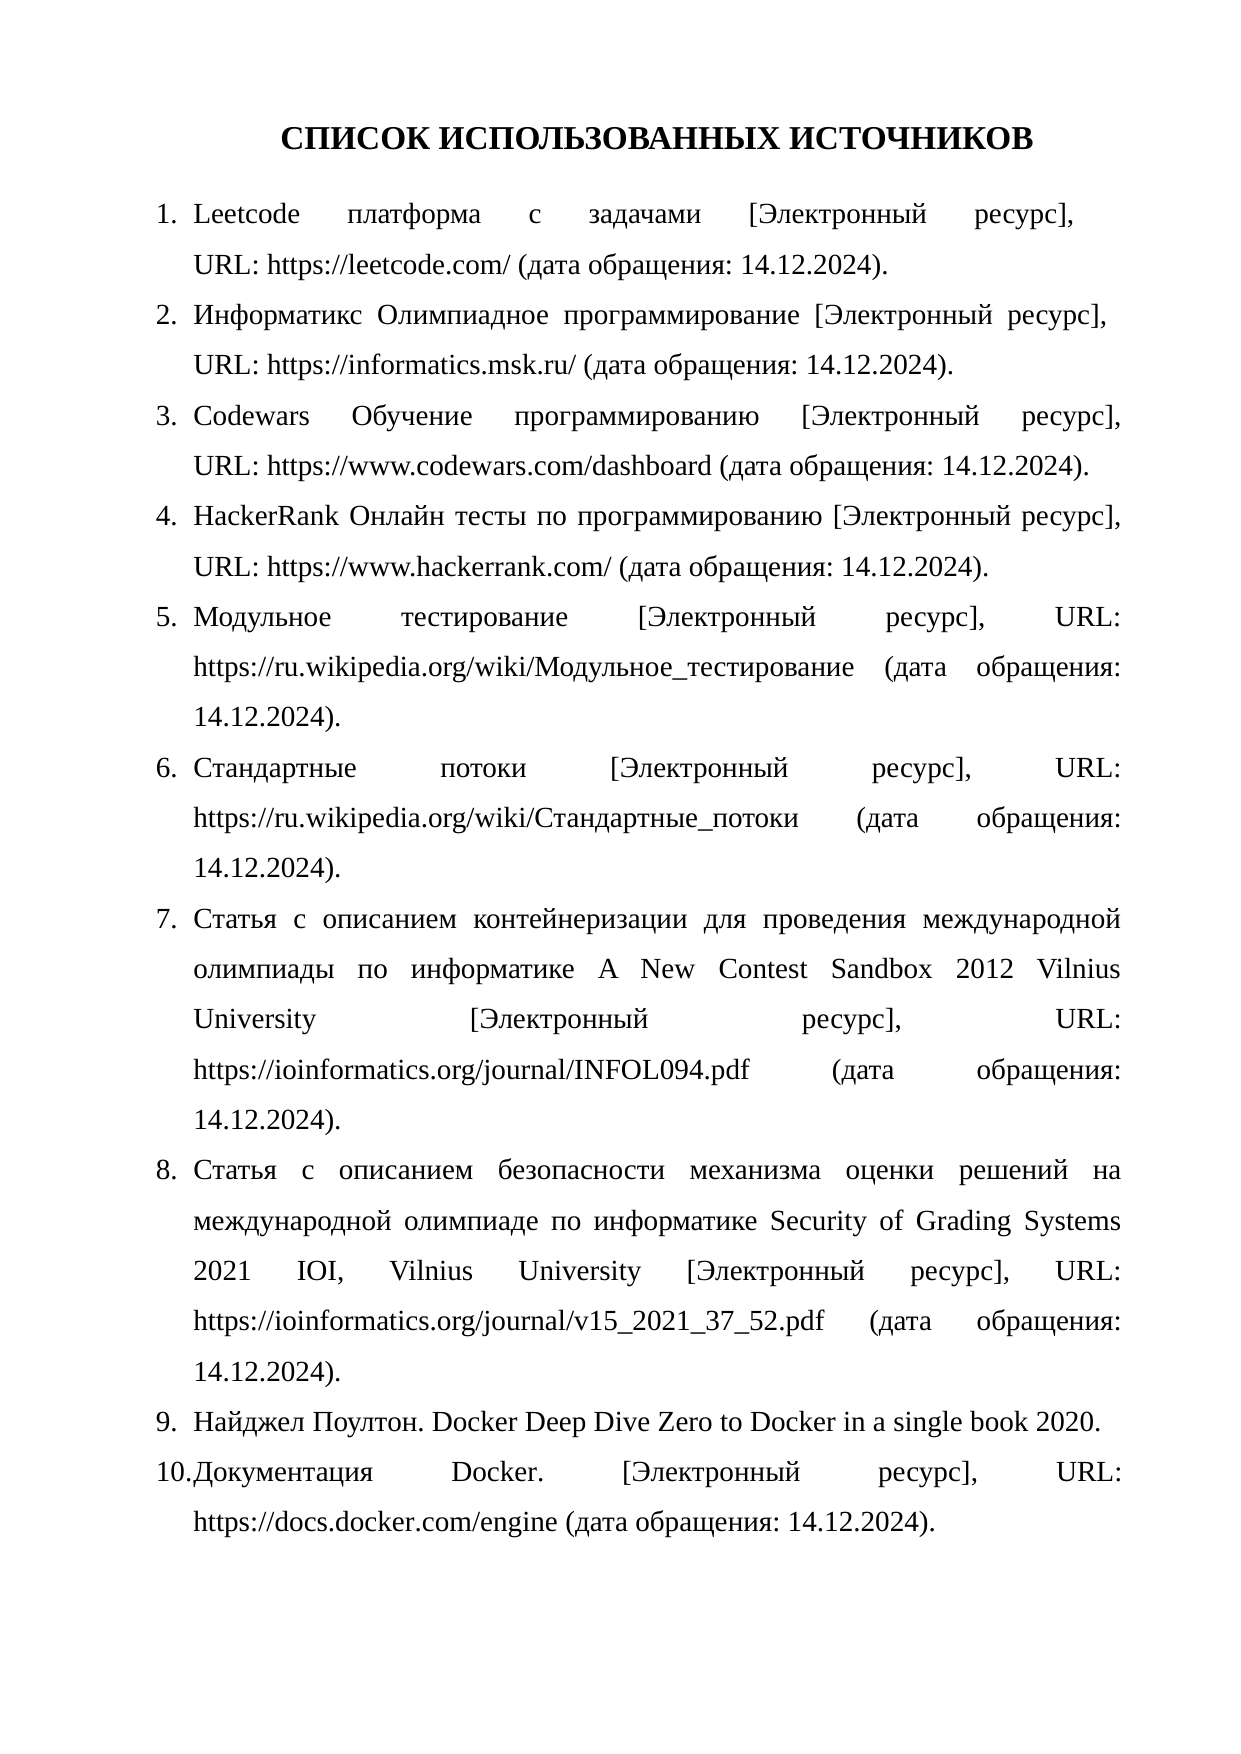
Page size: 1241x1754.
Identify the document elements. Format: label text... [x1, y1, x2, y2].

list Codewars Обучение программированию [Электронный ресурс], URL: https://www.codewars.com/dashboard (дата обращения: 14.12.2024). [156, 398, 1122, 482]
list Документация Docker. [Электронный ресурс], URL: https://docs.docker.com/engine (дата обращения: 14.12.2024). [156, 1454, 1122, 1538]
list Leetcode платформа с задачами [Электронный ресурс], URL: https://leetcode.com/ (дата обращения: 14.12.2024). [156, 196, 1122, 280]
list Модульное тестирование [Электронный ресурс], URL: https://ru.wikipedia.org/wiki/Модульное_тестирование (дата обращения: 14.12.2024). [156, 599, 1122, 733]
list Найджел Поултон. Docker Deep Dive Zero to Docker in a single book 2020. [156, 1404, 1122, 1437]
list HackerRank Онлайн тесты по программированию [Электронный ресурс], URL: https://www.hackerrank.com/ (дата обращения: 14.12.2024). [156, 498, 1122, 582]
list Стандартные потоки [Электронный ресурс], URL: https://ru.wikipedia.org/wiki/Стандартные_потоки (дата обращения: 14.12.2024). [156, 750, 1122, 884]
subtitle СПИСОК ИСПОЛЬЗОВАННЫХ ИСТОЧНИКОВ [192, 118, 1122, 156]
list Статья с описанием контейнеризации для проведения международной олимпиады по информатике A New Contest Sandbox 2012 Vilnius University [Электронный ресурс], URL: https://ioinformatics.org/journal/INFOL094.pdf (дата обращения: 14.12.2024). [156, 901, 1122, 1136]
list Информатикс Олимпиадное программирование [Электронный ресурс], URL: https://informatics.msk.ru/ (дата обращения: 14.12.2024). [156, 297, 1122, 381]
list Статья с описанием безопасности механизма оценки решений на международной олимпиаде по информатике Security of Grading Systems 2021 IOI, Vilnius University [Электронный ресурс], URL: https://ioinformatics.org/journal/v15_2021_37_52.pdf (дата обращения: 14.12.2024). [156, 1152, 1122, 1387]
